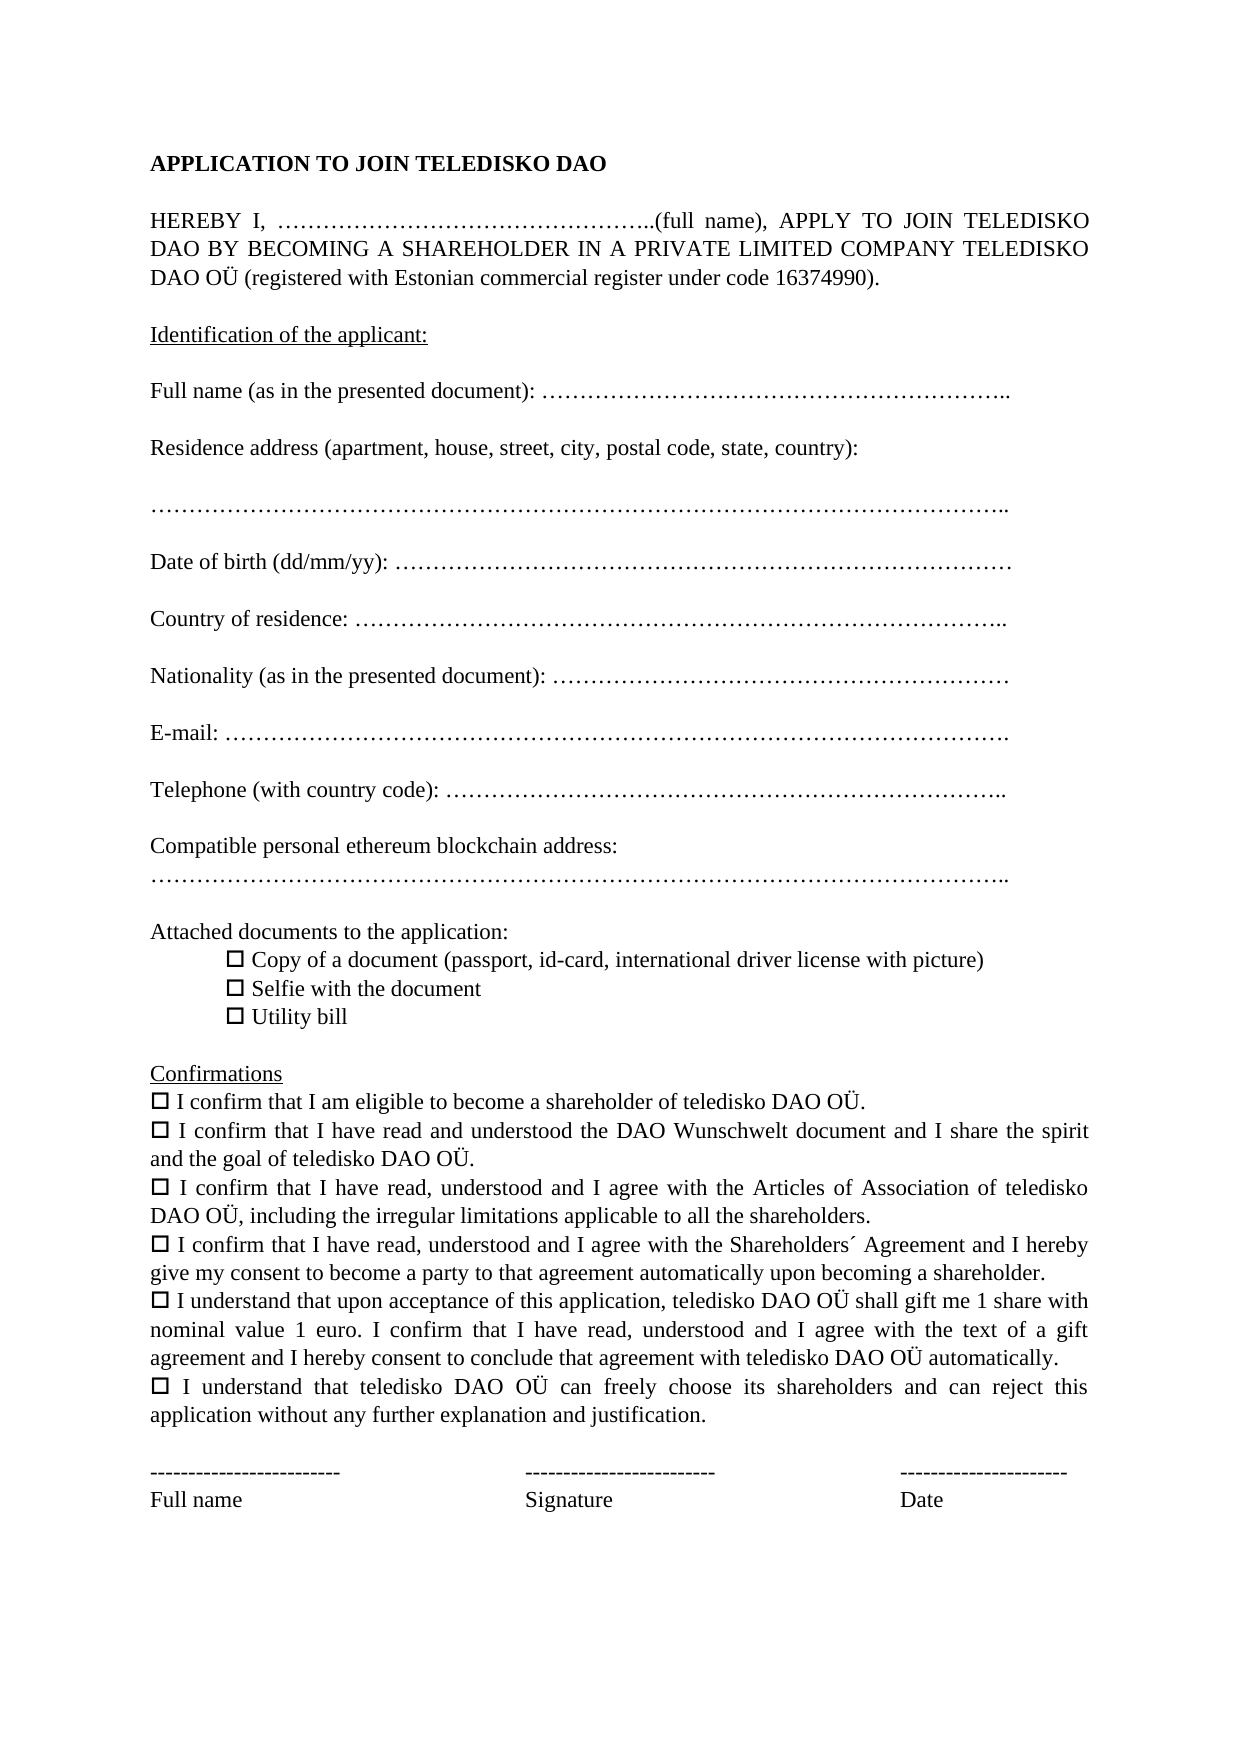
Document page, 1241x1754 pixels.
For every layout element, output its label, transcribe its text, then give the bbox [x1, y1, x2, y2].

text Attached documents to the application: [150, 918, 1090, 944]
text Date of birth (dd/mm/yy): ……………………………………………………………………… [150, 548, 1090, 574]
text APPLICATION TO JOIN TELEDISKO DAO [150, 150, 1090, 176]
text  I confirm that I have read, understood and I agree with the Articles of Association of teledisko DAO OÜ, including the irregular limitations applicable to all the shareholders. [150, 1174, 1090, 1228]
text  Utility bill [150, 1003, 1090, 1029]
text ………………………………………………………………………………………………….. [150, 491, 1090, 518]
text Full name Signature Date [150, 1487, 1090, 1513]
text  I confirm that I have read, understood and I agree with the Shareholders´ Agreement and I hereby give my consent to become a party to that agreement automatically upon becoming a shareholder. [150, 1231, 1090, 1285]
text  I confirm that I am eligible to become a shareholder of teledisko DAO OÜ. [150, 1088, 1090, 1115]
text Telephone (with country code): ……………………………………………………………….. [150, 776, 1090, 802]
text E-mail: …………………………………………………………………………………………. [150, 719, 1090, 745]
text HEREBY I, …………………………………………..(full name), APPLY TO JOIN TELEDISKO DAO BY BECOMING A SHAREHOLDER IN A PRIVATE LIMITED COMPANY TELEDISKO DAO OÜ (registered with Estonian commercial register under code 16374990). [150, 207, 1090, 290]
text ------------------------- ------------------------- ---------------------- [150, 1458, 1090, 1484]
text ………………………………………………………………………………………………….. [150, 861, 1090, 887]
text Confirmations [150, 1060, 1090, 1086]
text Nationality (as in the presented document): …………………………………………………… [150, 662, 1090, 688]
text  I understand that upon acceptance of this application, teledisko DAO OÜ shall gift me 1 share with nominal value 1 euro. I confirm that I have read, understood and I agree with the text of a gift agreement and I hereby consent to conclude that agreement with teledisko DAO OÜ automatically. [150, 1287, 1090, 1371]
text  I confirm that I have read and understood the DAO Wunschwelt document and I share the spirit and the goal of teledisko DAO OÜ. [150, 1117, 1090, 1172]
text Compatible personal ethereum blockchain address: [150, 832, 1090, 859]
text Residence address (apartment, house, street, city, postal code, state, country): [150, 434, 1090, 461]
text Identification of the applicant: [150, 321, 1090, 347]
text Full name (as in the presented document): …………………………………………………….. [150, 377, 1090, 404]
text  I understand that teledisko DAO OÜ can freely choose its shareholders and can reject this application without any further explanation and justification. [150, 1373, 1090, 1428]
text  Copy of a document (passport, id-card, international driver license with picture) [150, 946, 1090, 973]
text Country of residence: ………………………………………………………………………….. [150, 605, 1090, 631]
text  Selfie with the document [150, 975, 1090, 1001]
